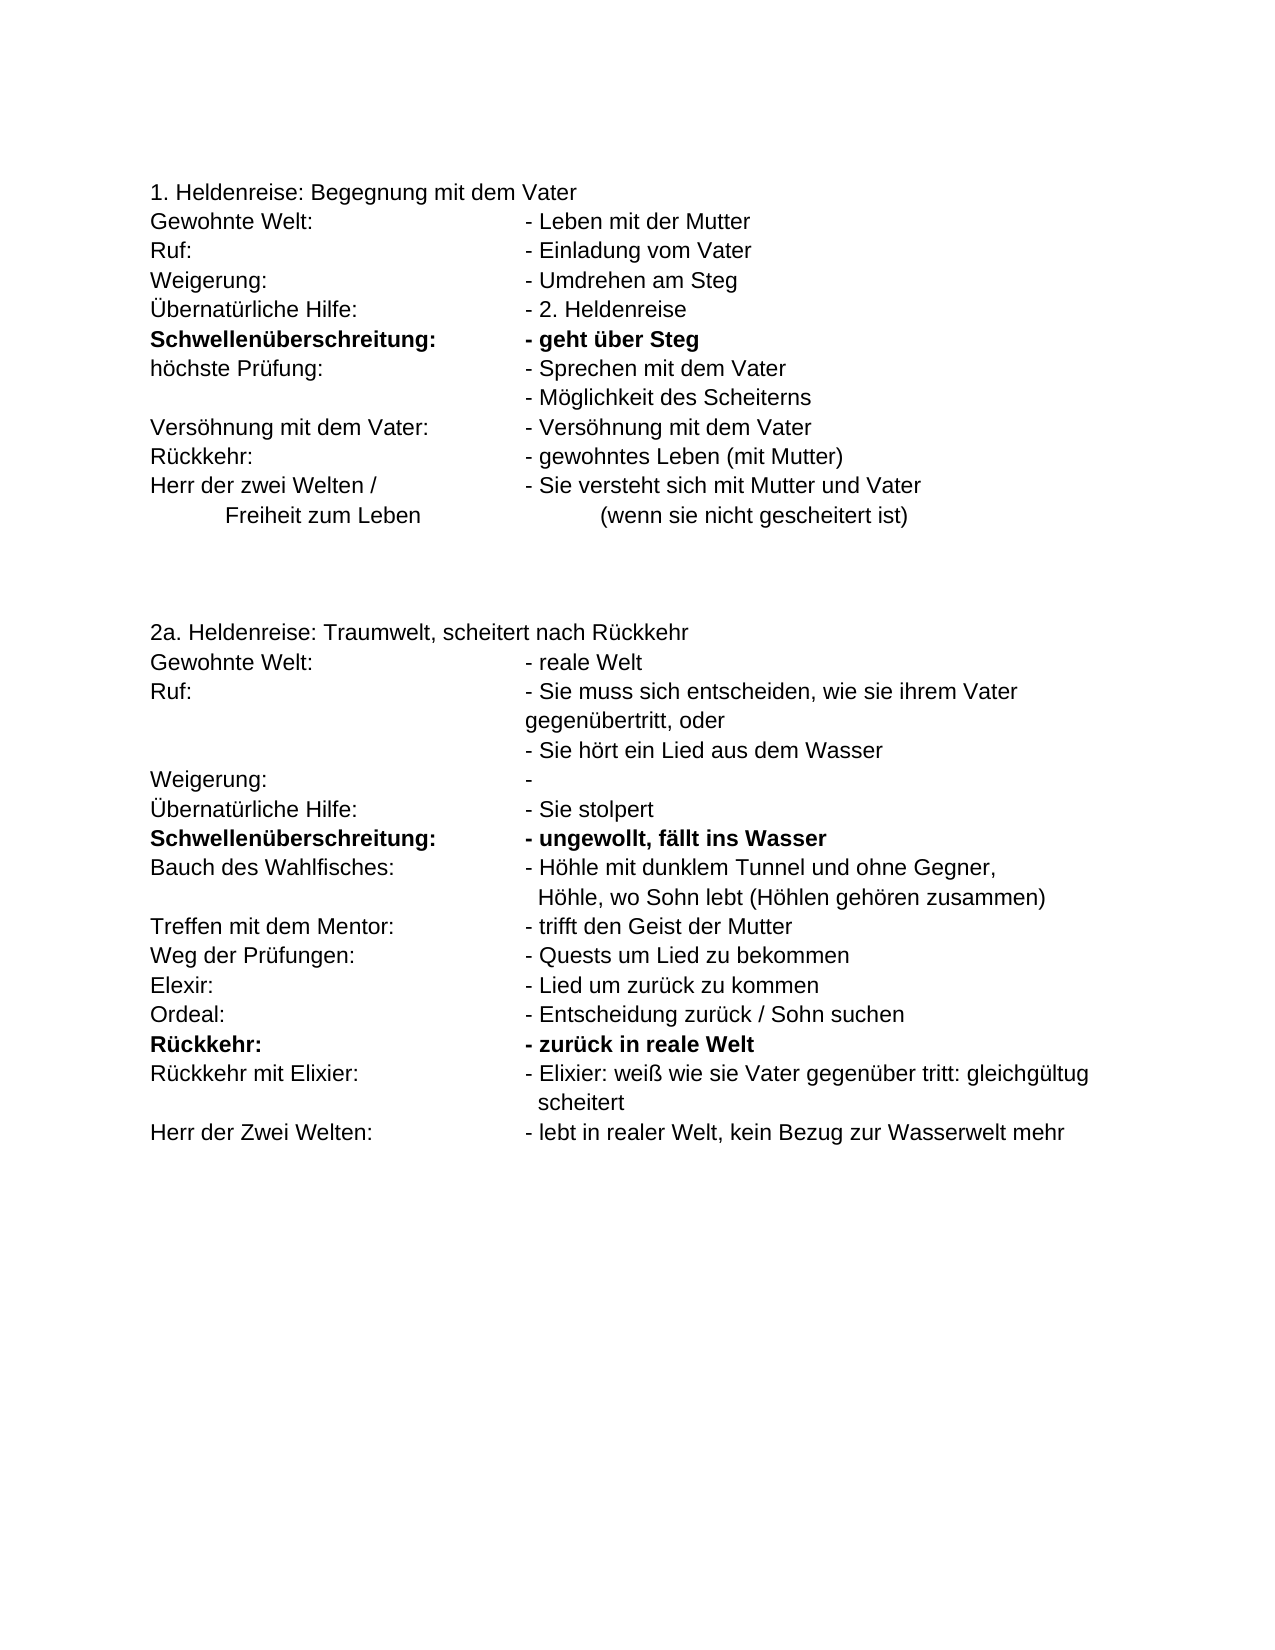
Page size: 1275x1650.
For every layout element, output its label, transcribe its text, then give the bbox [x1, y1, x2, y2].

text Höhle, wo Sohn lebt (Höhlen gehören zusammen) [150, 884, 1125, 910]
text Gewohnte Welt: - Leben mit der Mutter [150, 209, 1125, 234]
text Weg der Prüfungen: - Quests um Lied zu bekommen [150, 943, 1125, 969]
text Rückkehr: - gewohntes Leben (mit Mutter) [150, 444, 1125, 469]
text - Sie hört ein Lied aus dem Wasser [450, 737, 1125, 763]
text Weigerung: - Umdrehen am Steg [150, 267, 1125, 293]
text Freiheit zum Leben (wenn sie nicht gescheitert ist) [150, 502, 1125, 528]
text Weigerung: - [150, 767, 1125, 792]
text 2a. Heldenreise: Traumwelt, scheitert nach Rückkehr [150, 620, 1125, 646]
text Ordeal: - Entscheidung zurück / Sohn suchen [150, 1002, 1125, 1027]
text - Möglichkeit des Scheiterns [150, 385, 1125, 411]
text Treffen mit dem Mentor: - trifft den Geist der Mutter [150, 914, 1125, 939]
text scheitert [150, 1090, 1125, 1116]
text 1. Heldenreise: Begegnung mit dem Vater [150, 179, 1125, 205]
text Versöhnung mit dem Vater: - Versöhnung mit dem Vater [150, 414, 1125, 440]
text Gewohnte Welt: - reale Welt [150, 649, 1125, 675]
text Ruf: - Einladung vom Vater [150, 238, 1125, 264]
text Schwellenüberschreitung: - ungewollt, fällt ins Wasser [150, 826, 1125, 851]
text Übernatürliche Hilfe: - Sie stolpert [150, 796, 1125, 822]
text Herr der Zwei Welten: - lebt in realer Welt, kein Bezug zur Wasserwelt mehr [150, 1119, 1125, 1145]
text höchste Prüfung: - Sprechen mit dem Vater [150, 356, 1125, 381]
text Rückkehr: - zurück in reale Welt [150, 1031, 1125, 1057]
text Rückkehr mit Elixier: - Elixier: weiß wie sie Vater gegenüber tritt: gleichgültug [150, 1061, 1125, 1086]
text Elexir: - Lied um zurück zu kommen [150, 972, 1125, 998]
text gegenübertritt, oder [450, 708, 1125, 734]
text Bauch des Wahlfisches: - Höhle mit dunklem Tunnel und ohne Gegner, [150, 855, 1125, 881]
text Schwellenüberschreitung: - geht über Steg [150, 326, 1125, 352]
text Ruf: - Sie muss sich entscheiden, wie sie ihrem Vater [150, 679, 1125, 704]
text Herr der zwei Welten / - Sie versteht sich mit Mutter und Vater [150, 473, 1125, 499]
text Übernatürliche Hilfe: - 2. Heldenreise [150, 297, 1125, 322]
